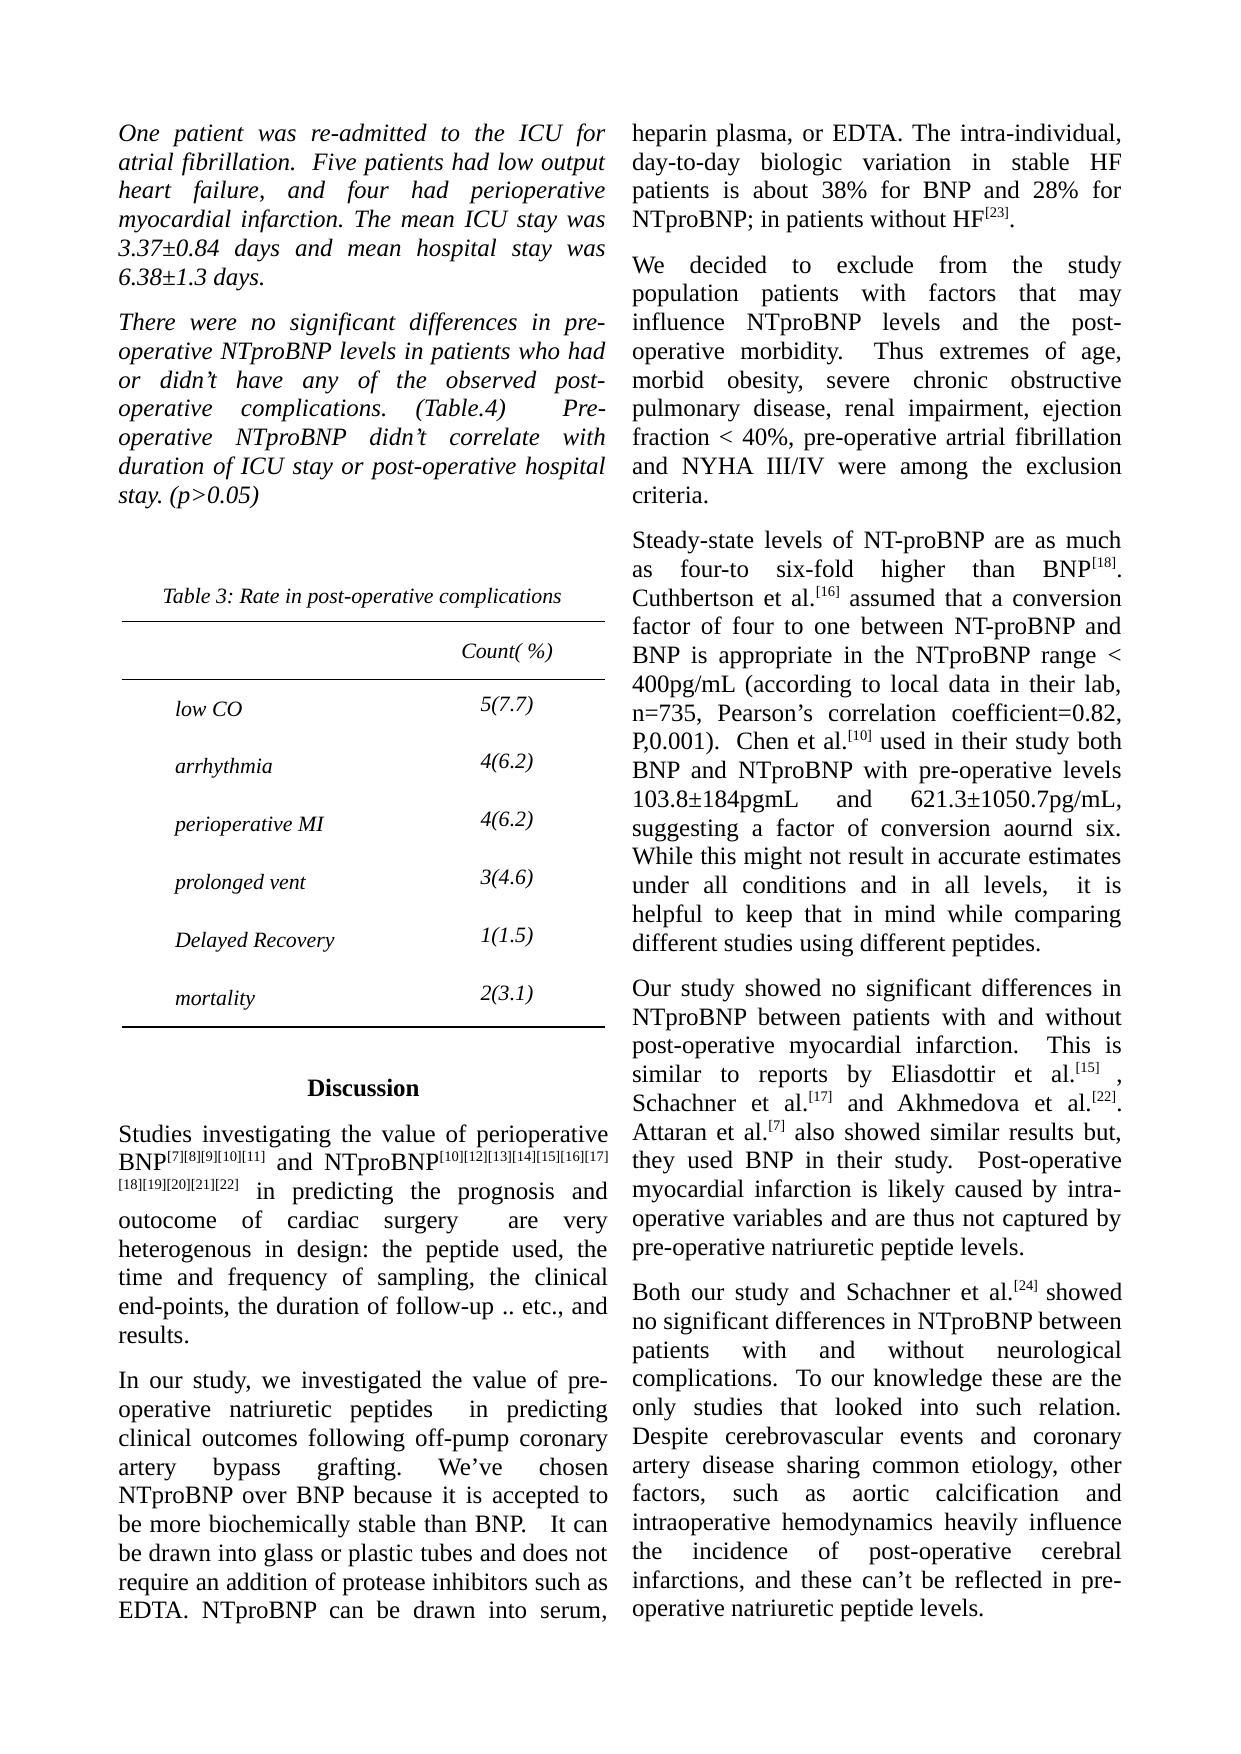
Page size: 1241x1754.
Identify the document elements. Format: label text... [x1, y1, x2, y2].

table_cell perioperative MI [122, 795, 411, 852]
table_cell mortality [122, 968, 411, 1026]
text Both our study and Schachner et al.[24] showed no significant differences in NTproBNP between patients with and without neurological complications. To our knowledge these are the only studies that looked into such relation. Despite cerebrovascular events and coronary artery disease sharing common etiology, other factors, such as aortic calcification and intraoperative hemodynamics heavily influence the incidence of post-operative cerebral infarctions, and these can’t be reflected in pre-operative natriuretic peptide levels. [632, 1277, 1122, 1622]
text In our study, we investigated the value of pre-operative natriuretic peptides in predicting clinical outcomes following off-pump coronary artery bypass grafting. We’ve chosen NTproBNP over BNP because it is accepted to be more biochemically stable than BNP. It can be drawn into glass or plastic tubes and does not require an addition of protease inhibitors such as EDTA. NTproBNP can be drawn into serum, [118, 1365, 608, 1624]
table_cell 4(6.2) [411, 795, 605, 852]
table_cell low CO [122, 680, 411, 737]
text heparin plasma, or EDTA. The intra-individual, day-to-day biologic variation in stable HF patients is about 38% for BNP and 28% for NTproBNP; in patients without HF[23]. [632, 118, 1122, 233]
table_cell arrhythmia [122, 737, 411, 794]
table_cell Delayed Recovery [122, 910, 411, 968]
table_cell 3(4.6) [411, 853, 605, 910]
table_header [122, 622, 411, 679]
text There were no significant differences in pre-operative NTproBNP levels in patients who had or didn’t have any of the observed post-operative complications. (Table.4) Pre-operative NTproBNP didn’t correlate with duration of ICU stay or post-operative hospital stay. (p>0.05) [118, 307, 608, 508]
text Discussion [118, 1073, 608, 1102]
table_cell prolonged vent [122, 853, 411, 910]
text One patient was re-admitted to the ICU for atrial fibrillation. Five patients had low output heart failure, and four had perioperative myocardial infarction. The mean ICU stay was 3.37±0.84 days and mean hospital stay was 6.38±1.3 days. [118, 118, 608, 291]
table_cell 1(1.5) [411, 910, 605, 968]
table_header Count( %) [411, 622, 605, 679]
text Studies investigating the value of perioperative BNP[7][8][9][10][11] and NTproBNP[10][12][13][14][15][16][17][18][19][20][21][22] in predicting the prognosis and outocome of cardiac surgery are very heterogenous in design: the peptide used, the time and frequency of sampling, the clinical end-points, the duration of follow-up .. etc., and results. [118, 1119, 608, 1349]
table_cell 2(3.1) [411, 968, 605, 1026]
text We decided to exclude from the study population patients with factors that may influence NTproBNP levels and the post-operative morbidity. Thus extremes of age, morbid obesity, severe chronic obstructive pulmonary disease, renal impairment, ejection fraction < 40%, pre-operative artrial fibrillation and NYHA III/IV were among the exclusion criteria. [632, 250, 1122, 508]
text Table 3: Rate in post-operative complications [118, 583, 608, 608]
text Steady-state levels of NT-proBNP are as much as four-to six-fold higher than BNP[18]. Cuthbertson et al.[16] assumed that a conversion factor of four to one between NT-proBNP and BNP is appropriate in the NTproBNP range < 400pg/mL (according to local data in their lab, n=735, Pearson’s correlation coefficient=0.82, P,0.001). Chen et al.[10] used in their study both BNP and NTproBNP with pre-operative levels 103.8±184pgmL and 621.3±1050.7pg/mL, suggesting a factor of conversion aournd six. While this might not result in accurate estimates under all conditions and in all levels, it is helpful to keep that in mind while comparing different studies using different peptides. [632, 525, 1122, 956]
table_cell 5(7.7) [411, 680, 605, 737]
table_cell 4(6.2) [411, 737, 605, 794]
text Our study showed no significant differences in NTproBNP between patients with and without post-operative myocardial infarction. This is similar to reports by Eliasdottir et al.[15] , Schachner et al.[17] and Akhmedova et al.[22]. Attaran et al.[7] also showed similar results but, they used BNP in their study. Post-operative myocardial infarction is likely caused by intra-operative variables and are thus not captured by pre-operative natriuretic peptide levels. [632, 973, 1122, 1261]
